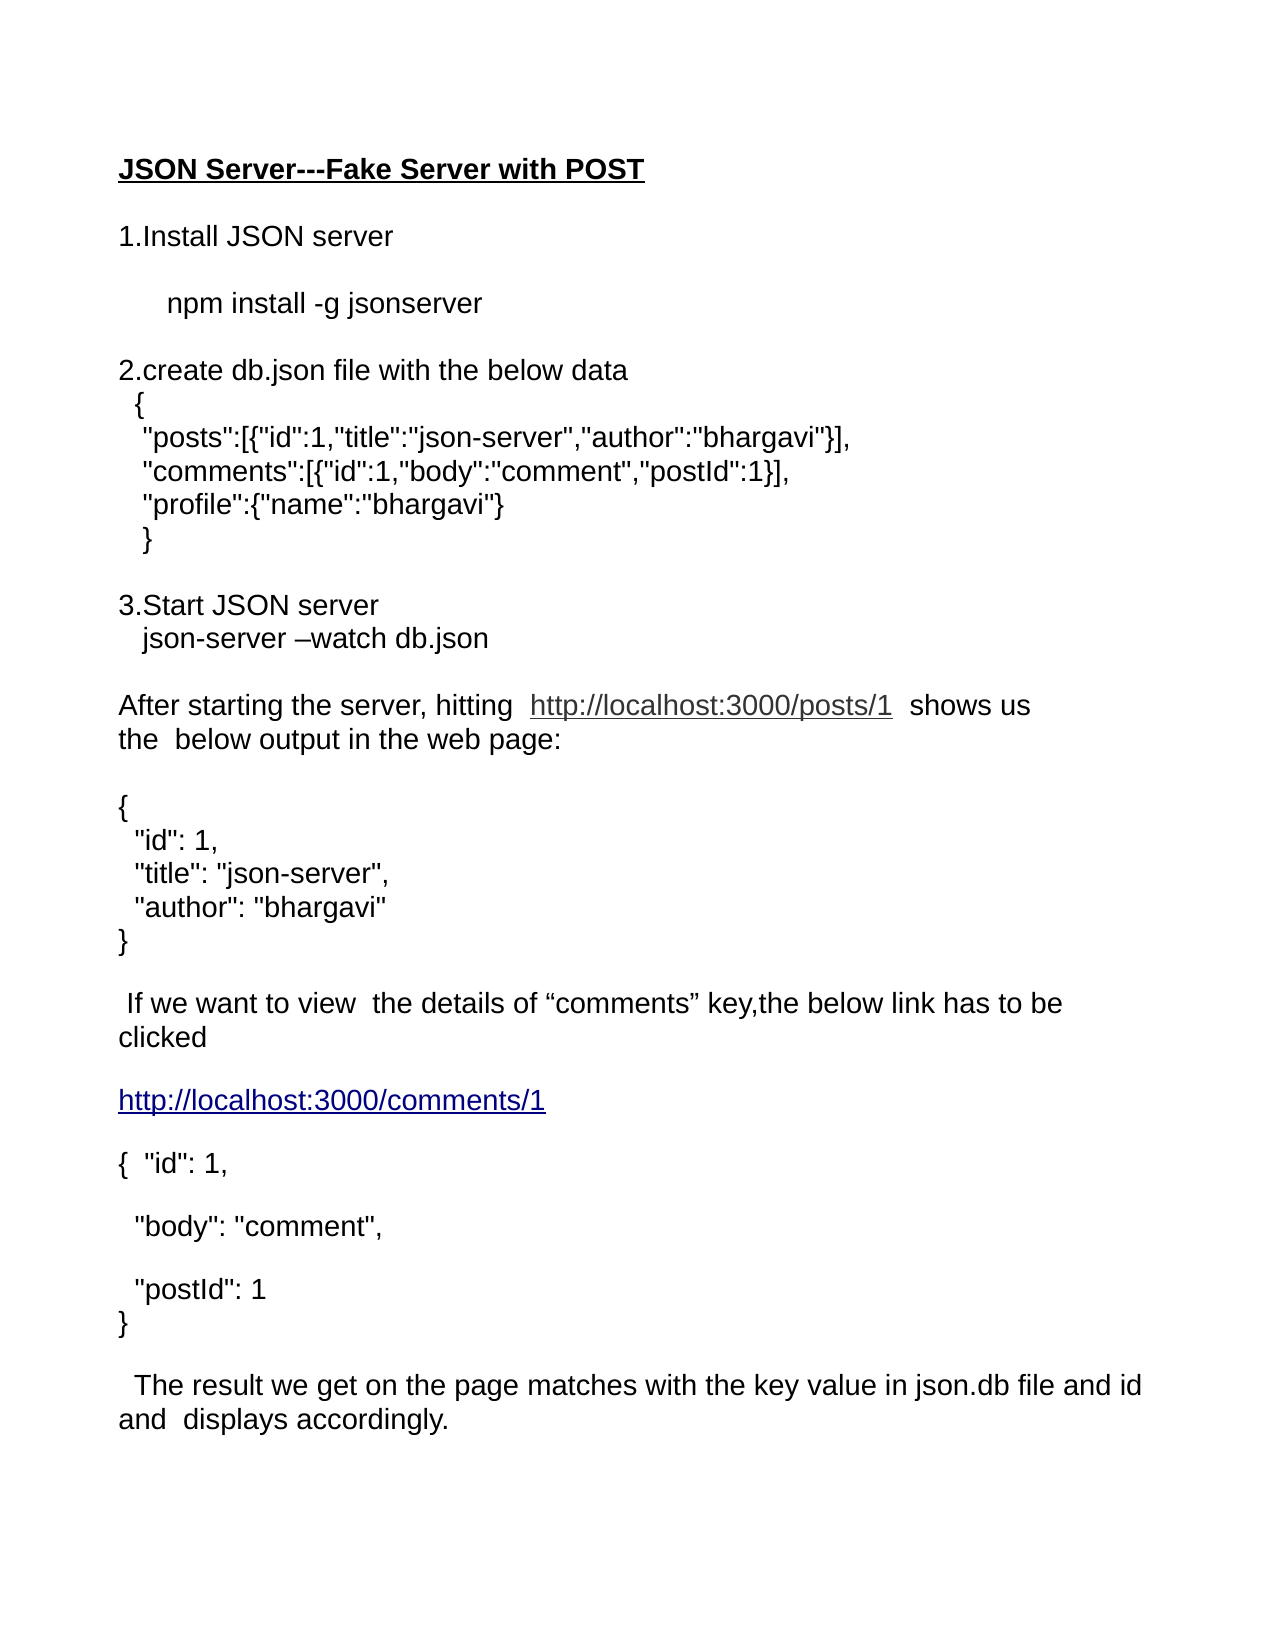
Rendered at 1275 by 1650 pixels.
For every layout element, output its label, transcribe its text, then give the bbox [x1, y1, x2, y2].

text the below output in the web page: [118, 722, 1157, 755]
text "body": "comment", [118, 1209, 1157, 1242]
text http://localhost:3000/comments/1 [118, 1083, 1157, 1116]
text { "id": 1, [118, 1146, 1157, 1179]
text 3.Start JSON server [118, 588, 1157, 621]
text npm install -g jsonserver [118, 286, 1157, 319]
text } [118, 1305, 1157, 1339]
text } [118, 923, 1157, 957]
text 1.Install JSON server [118, 219, 1157, 252]
text JSON Server---Fake Server with POST [118, 152, 1157, 185]
text After starting the server, hitting http://localhost:3000/posts/1 shows us [118, 688, 1157, 722]
text { [118, 789, 1157, 822]
text 2.create db.json file with the below data [118, 353, 1157, 386]
text If we want to view the details of “comments” key,the below link has to be clicked [118, 986, 1157, 1053]
text json-server –watch db.json [118, 621, 1157, 655]
text The result we get on the page matches with the key value in json.db file and id and displays accordingly. [118, 1368, 1157, 1435]
text { "posts":[{"id":1,"title":"json-server","author":"bhargavi"}], "comments":[{"id":1,"body":"comment","postId":1}], "profile":{"name":"bhargavi"} } [118, 386, 1157, 554]
text "postId": 1 [118, 1272, 1157, 1305]
text "author": "bhargavi" [118, 889, 1157, 923]
text "id": 1, [118, 822, 1157, 856]
text "title": "json-server", [118, 856, 1157, 889]
